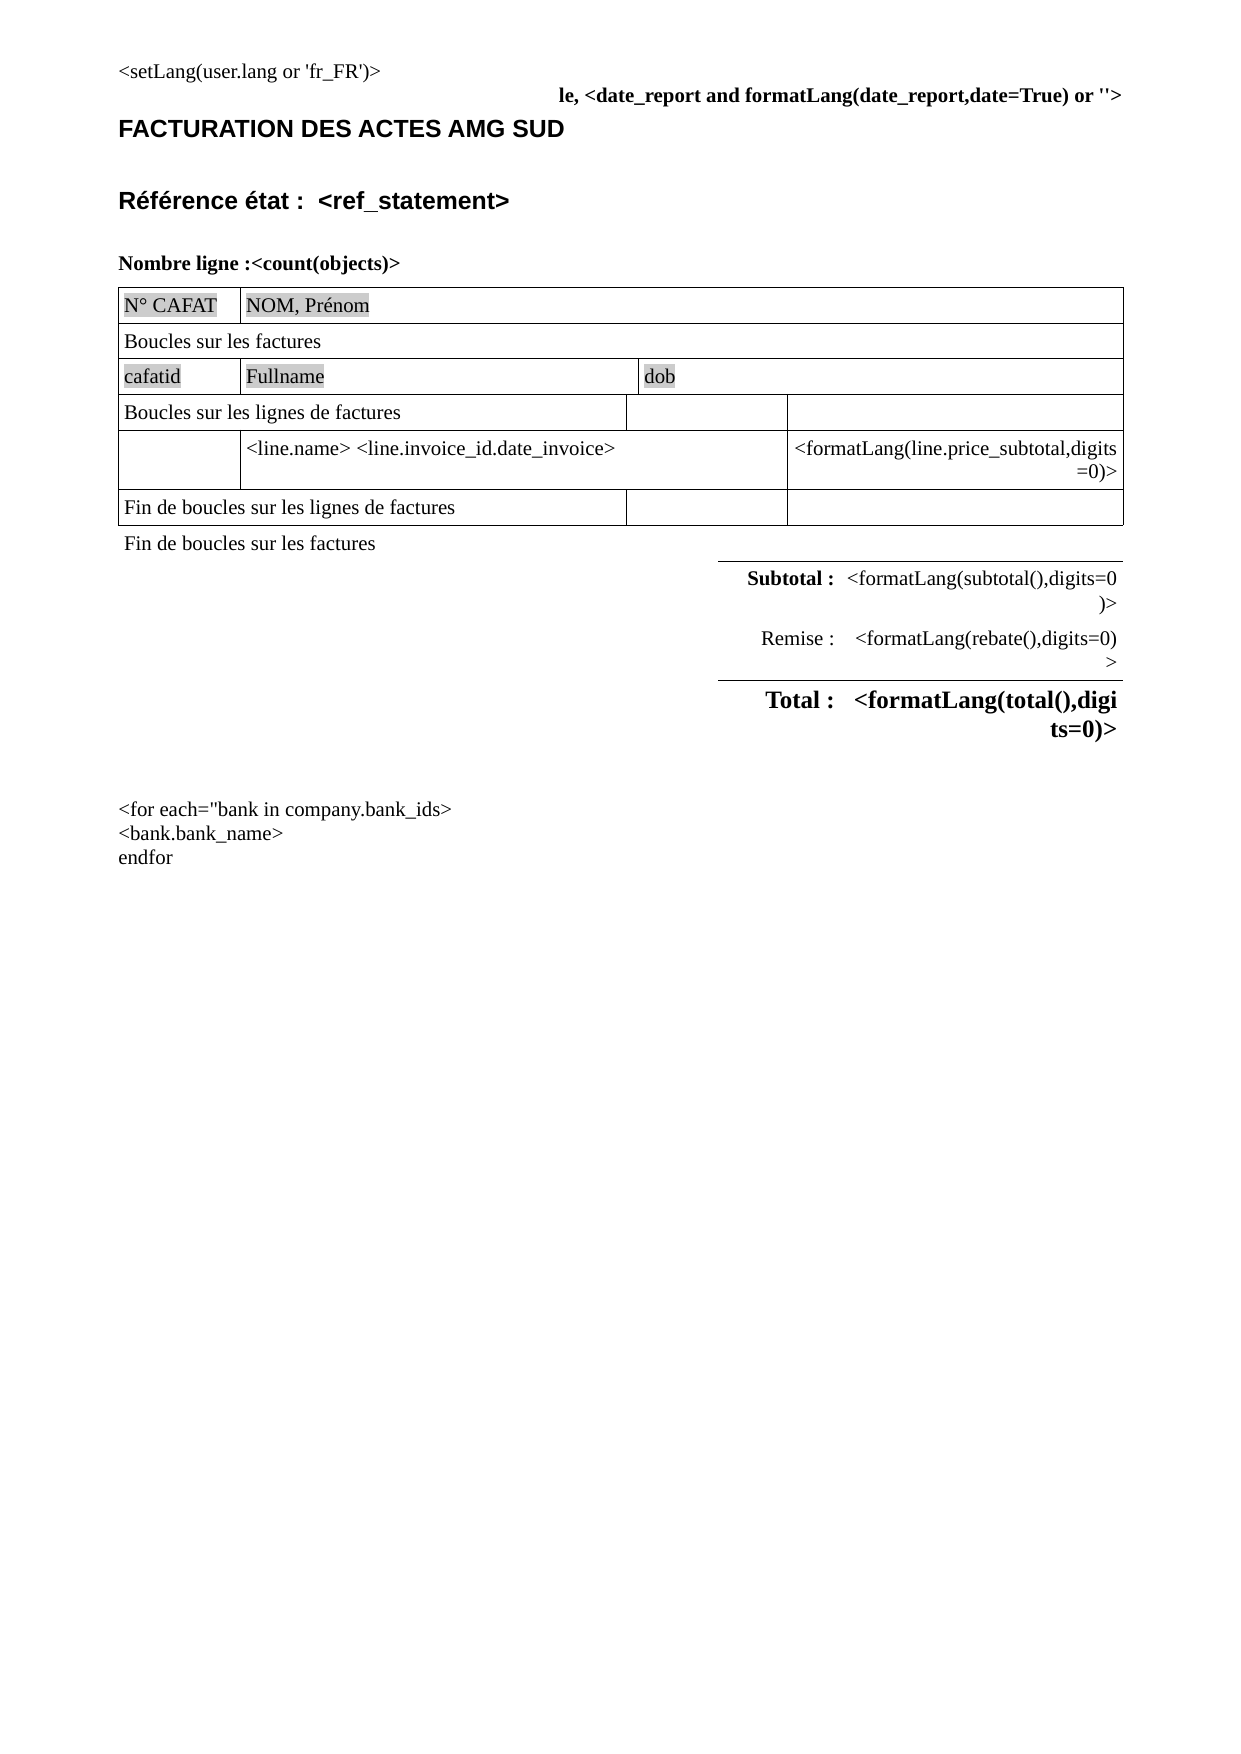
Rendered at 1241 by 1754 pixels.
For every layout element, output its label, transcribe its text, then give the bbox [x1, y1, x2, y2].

table_cell Boucles sur les factures [119, 324, 1123, 358]
table_cell [119, 431, 240, 489]
subtitle FACTURATION DES ACTES AMG SUD [118, 114, 1122, 143]
table_cell [788, 395, 1123, 429]
table_cell [627, 490, 787, 525]
table_cell Remise : [718, 620, 840, 680]
table_cell Fin de boucles sur les factures [118, 526, 1123, 561]
text <bank.bank_name> [118, 821, 1122, 845]
table_cell <formatLang(rebate(),digits=0)> [840, 620, 1123, 680]
table_header NOM, Prénom [241, 288, 1123, 323]
table_cell [627, 395, 787, 429]
subtitle Référence état : <ref_statement> [118, 186, 1122, 214]
text <for each="bank in company.bank_ids> [118, 797, 1122, 821]
text le, <date_report and formatLang(date_report,date=True) or ''> [118, 83, 1122, 107]
table_header N° CAFAT [119, 288, 240, 323]
table_cell Fin de boucles sur les lignes de factures [119, 490, 626, 525]
table_cell Subtotal : [718, 562, 840, 620]
table_cell Fullname [241, 359, 638, 394]
table_cell <formatLang(subtotal(),digits=0)> [840, 562, 1123, 620]
text <setLang(user.lang or 'fr_FR')> [118, 59, 1122, 83]
table_cell [788, 490, 1123, 525]
text endfor [118, 845, 1122, 869]
text Nombre ligne :<count(objects)> [118, 251, 1122, 274]
table_cell [118, 680, 718, 749]
table_cell Total : [718, 681, 840, 749]
table_cell [118, 620, 718, 680]
table_cell cafatid [119, 359, 240, 394]
table_cell Boucles sur les lignes de factures [119, 395, 626, 429]
table_cell [118, 561, 718, 620]
table_cell <formatLang(total(),digits=0)> [840, 681, 1123, 749]
table_cell dob [639, 359, 1123, 394]
table_cell <formatLang(line.price_subtotal,digits=0)> [788, 431, 1123, 489]
table_cell <line.name> <line.invoice_id.date_invoice> [241, 431, 787, 489]
